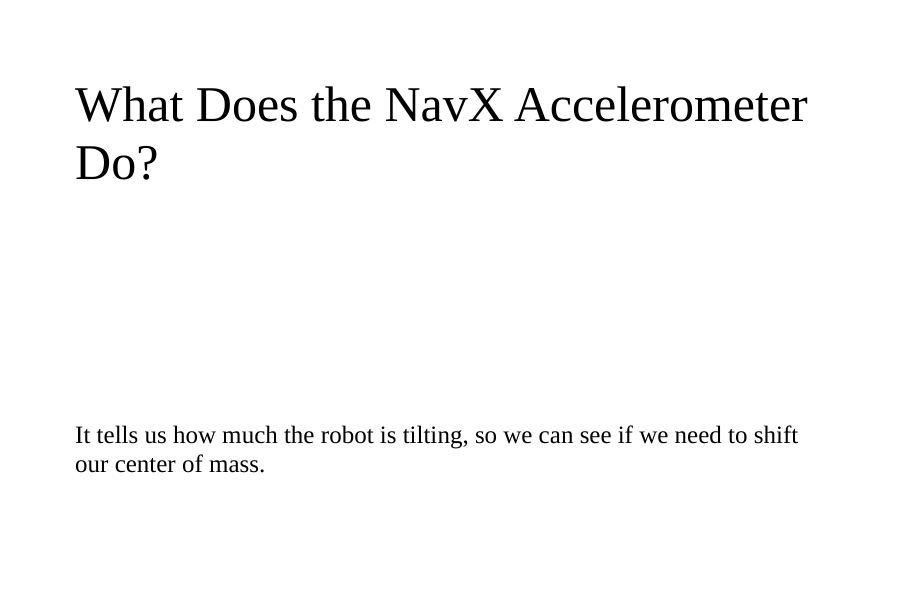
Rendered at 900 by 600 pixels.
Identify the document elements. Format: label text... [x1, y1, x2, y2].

text What Does the NavX Accelerometer Do? [75, 75, 825, 190]
text It tells us how much the robot is tilting, so we can see if we need to shift our center of mass. [75, 420, 825, 477]
